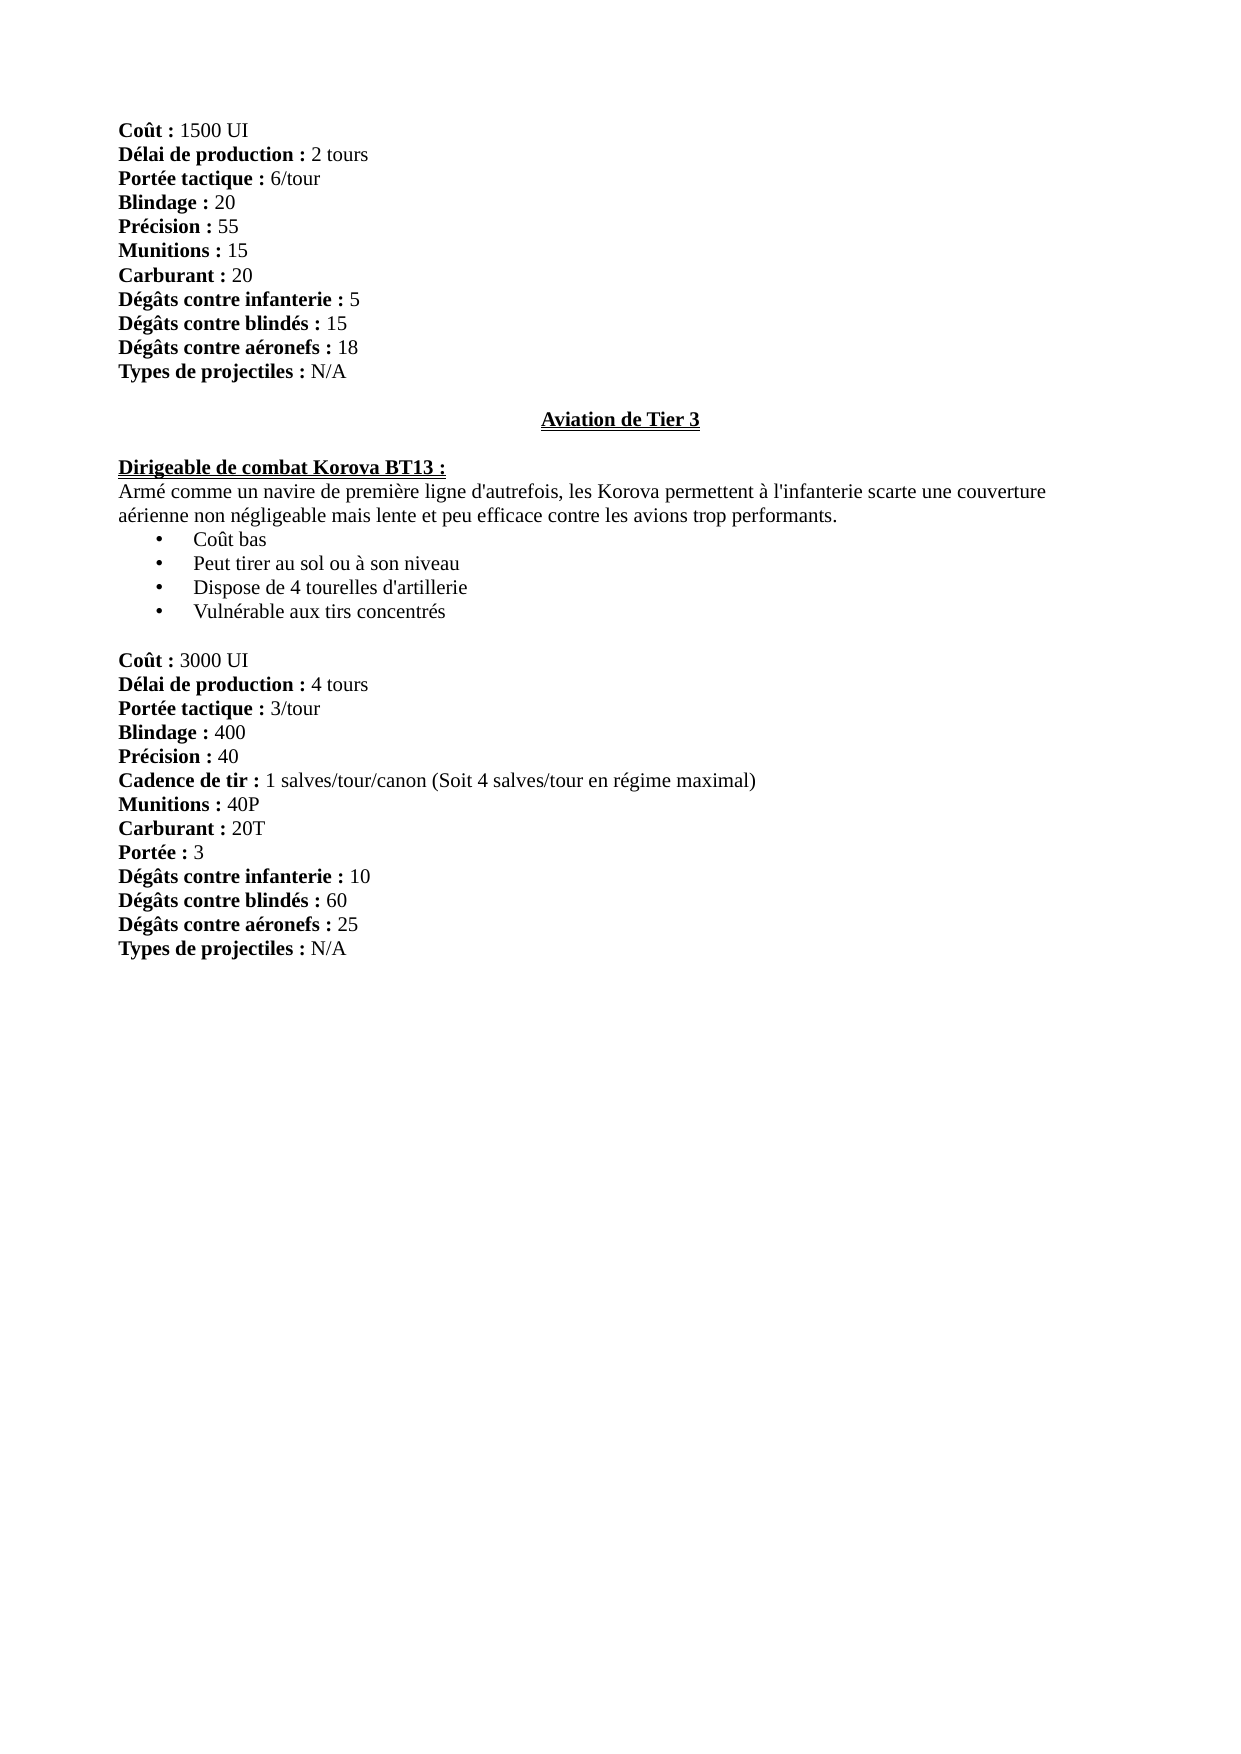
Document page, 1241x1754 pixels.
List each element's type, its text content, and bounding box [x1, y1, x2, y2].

text Aviation de Tier 3 [118, 407, 1122, 431]
text Portée tactique : 3/tour [118, 696, 1122, 720]
text Portée tactique : 6/tour [118, 166, 1122, 190]
text Dégâts contre infanterie : 10 [118, 864, 1122, 888]
text Délai de production : 4 tours [118, 672, 1122, 696]
list Dispose de 4 tourelles d'artillerie [156, 575, 1122, 599]
text Blindage : 20 [118, 190, 1122, 214]
text Portée : 3 [118, 840, 1122, 864]
text Types de projectiles : N/A [118, 359, 1122, 383]
text Dégâts contre aéronefs : 25 [118, 912, 1122, 936]
text Coût : 3000 UI [118, 647, 1122, 672]
text Dégâts contre infanterie : 5 [118, 287, 1122, 311]
text Dégâts contre aéronefs : 18 [118, 335, 1122, 359]
text Munitions : 15 [118, 238, 1122, 262]
text Carburant : 20T [118, 816, 1122, 840]
list Peut tirer au sol ou à son niveau [156, 551, 1122, 575]
text Dégâts contre blindés : 60 [118, 888, 1122, 912]
text Carburant : 20 [118, 262, 1122, 287]
text Types de projectiles : N/A [118, 936, 1122, 960]
text Délai de production : 2 tours [118, 142, 1122, 166]
text Précision : 55 [118, 214, 1122, 238]
text Blindage : 400 [118, 720, 1122, 744]
text Précision : 40 [118, 744, 1122, 768]
text Coût : 1500 UI [118, 118, 1122, 142]
text Munitions : 40P [118, 792, 1122, 816]
text Dégâts contre blindés : 15 [118, 311, 1122, 335]
text Armé comme un navire de première ligne d'autrefois, les Korova permettent à l'infanterie scarte une couverture aérienne non négligeable mais lente et peu efficace contre les avions trop performants. [118, 479, 1122, 527]
list Vulnérable aux tirs concentrés [156, 599, 1122, 623]
text Dirigeable de combat Korova BT13 : [118, 455, 1122, 479]
list Coût bas [156, 527, 1122, 551]
text Cadence de tir : 1 salves/tour/canon (Soit 4 salves/tour en régime maximal) [118, 768, 1122, 792]
